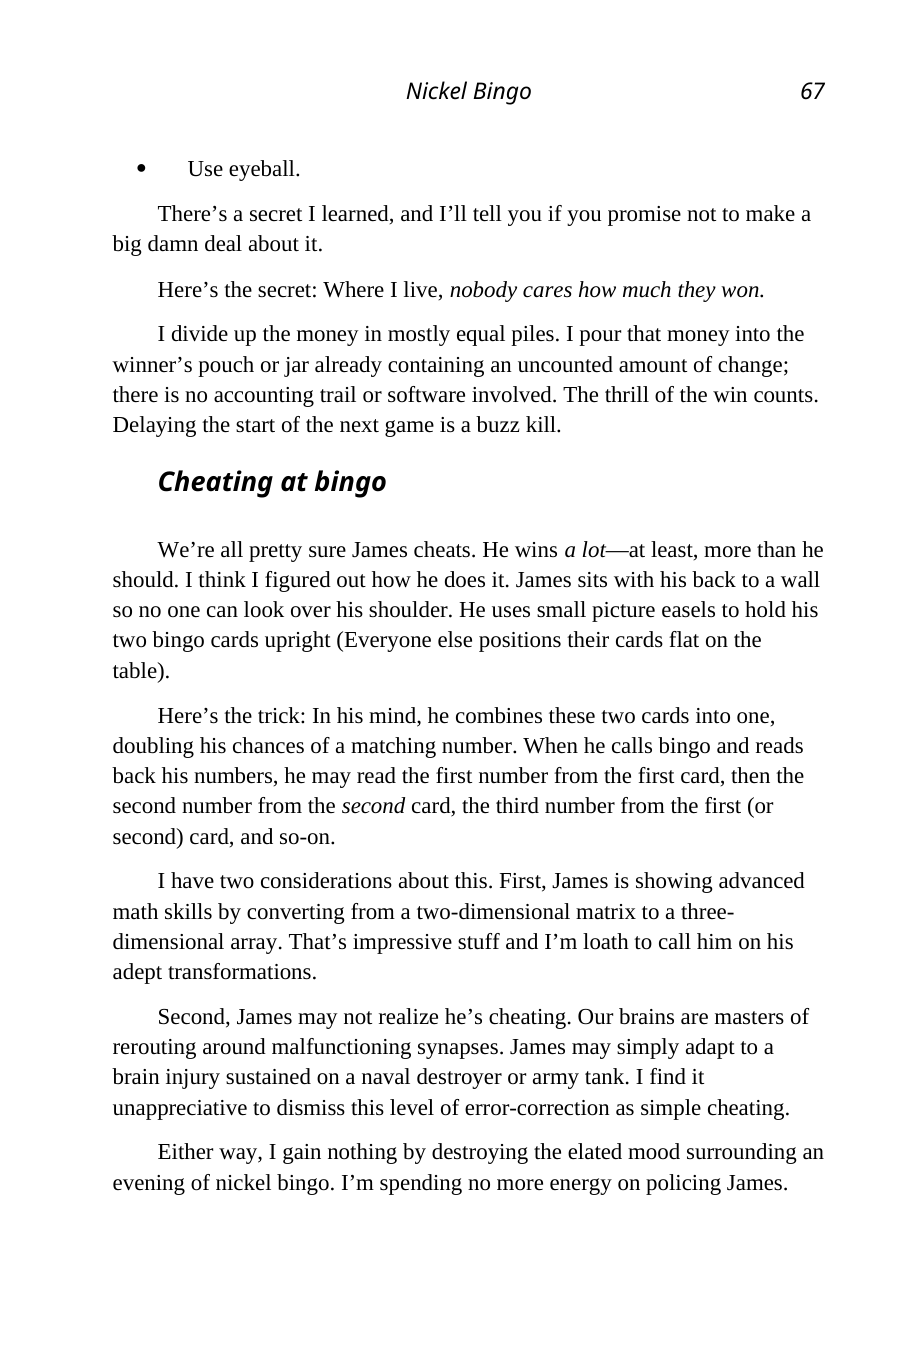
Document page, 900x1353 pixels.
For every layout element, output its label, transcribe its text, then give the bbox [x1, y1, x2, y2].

text Either way, I gain nothing by destroying the elated mood surrounding an evening of nickel bingo. I’m spending no more energy on policing James. [112, 1138, 825, 1195]
text I have two considerations about this. First, James is showing advanced math skills by converting from a two-dimensional matrix to a three-dimensional array. That’s impressive stuff and I’m loath to call him on his adept transformations. [112, 868, 825, 984]
text Second, James may not realize he’s cheating. Our brains are masters of rerouting around malfunctioning synapses. James may simply adapt to a brain injury sustained on a naval destroyer or army tank. I find it unappreciative to dismiss this level of error-correction as simple cheating. [112, 1003, 825, 1120]
text Here’s the trick: In his mind, he combines these two cards into one, doubling his chances of a matching number. When he calls bingo and reads back his numbers, he may read the first number from the first card, then the second number from the second card, the third number from the first (or second) card, and so-on. [112, 702, 825, 849]
text There’s a secret I learned, and I’ll tell you if you promise not to make a big damn deal about it. [112, 200, 825, 257]
subtitle Cheating at bingo [112, 462, 825, 499]
text I divide up the money in mostly equal piles. I pour that money into the winner’s pouch or jar already containing an uncounted amount of change; there is no accounting trail or software involved. The thrill of the win counts. Delaying the start of the next game is a buzz kill. [112, 321, 825, 437]
text We’re all pretty sure James cheats. He wins a lot—at least, more than he should. I think I figured out how he does it. James sits with his back to a wall so no one can look over his shoulder. He uses small picture easels to hold his two bingo cards upright (Everyone else positions their cards flat on the table). [112, 536, 825, 683]
text Here’s the secret: Where I live, nobody cares how much they won. [112, 276, 825, 302]
list Use eyeball. [137, 155, 825, 181]
